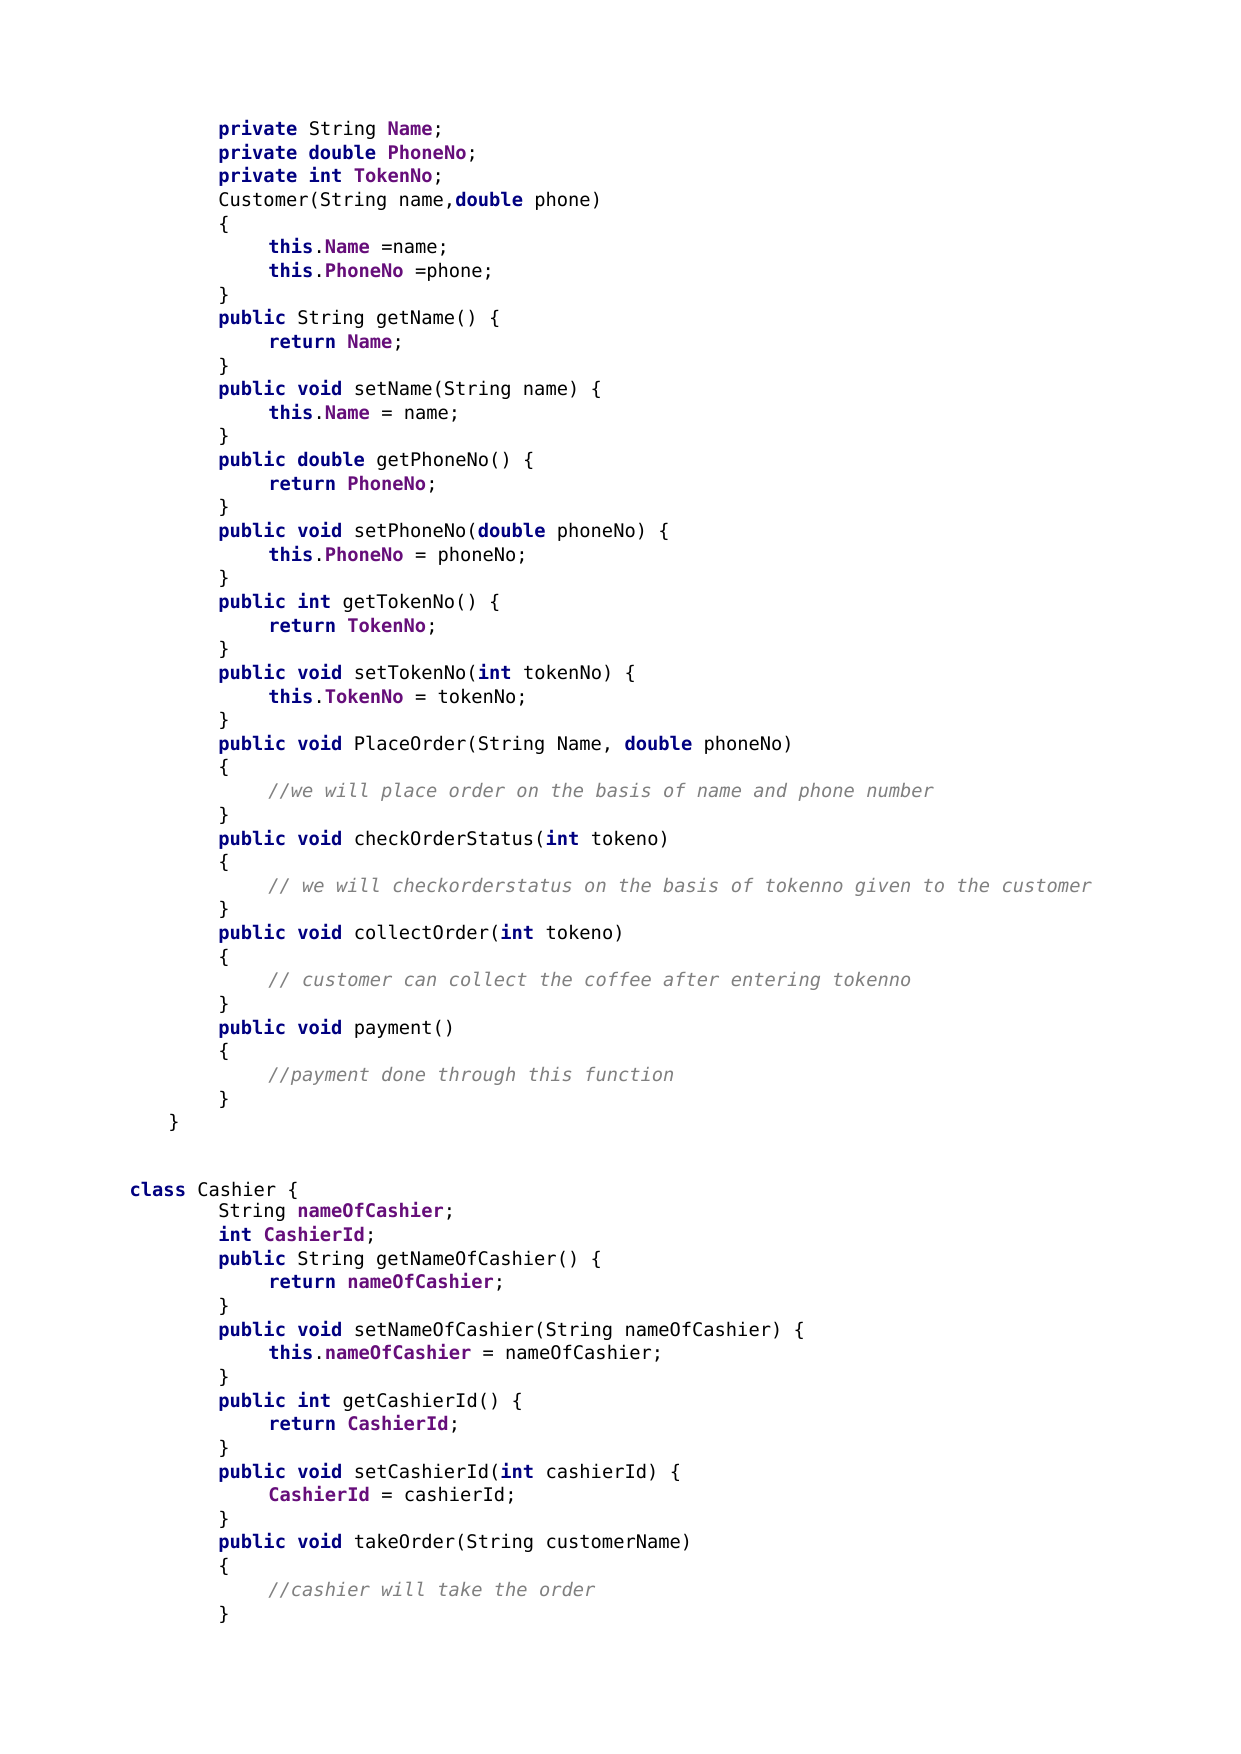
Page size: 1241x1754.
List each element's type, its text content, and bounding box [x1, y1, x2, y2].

text public void takeOrder(String customerName) [118, 1532, 1122, 1555]
text } [118, 354, 1122, 378]
text this.TokenNo = tokenNo; [118, 686, 1122, 709]
text //payment done through this function [118, 1064, 1122, 1088]
text private String Name; [118, 118, 1122, 142]
text { [118, 851, 1122, 875]
text } [118, 1088, 1122, 1111]
text public void setTokenNo(int tokenNo) { [118, 662, 1122, 686]
text { [118, 1040, 1122, 1064]
text Customer(String name,double phone) [118, 189, 1122, 213]
text } [118, 993, 1122, 1017]
text } [118, 426, 1122, 449]
text public String getNameOfCashier() { [118, 1248, 1122, 1271]
text private int TokenNo; [118, 165, 1122, 189]
text this.nameOfCashier = nameOfCashier; [118, 1342, 1122, 1366]
text } [118, 1602, 1122, 1626]
text String nameOfCashier; [118, 1201, 1122, 1224]
text public void setCashierId(int cashierId) { [118, 1461, 1122, 1484]
text public void payment() [118, 1017, 1122, 1040]
text public void collectOrder(int tokeno) [118, 922, 1122, 946]
text public void PlaceOrder(String Name, double phoneNo) [118, 733, 1122, 757]
text } [118, 567, 1122, 591]
text return nameOfCashier; [118, 1271, 1122, 1295]
text int CashierId; [118, 1224, 1122, 1248]
text } [118, 1437, 1122, 1461]
text this.PhoneNo =phone; [118, 260, 1122, 284]
text { [118, 946, 1122, 969]
text } [118, 1366, 1122, 1390]
text { [118, 757, 1122, 780]
text class Cashier { [118, 1179, 1122, 1201]
text } [118, 804, 1122, 827]
text public void setName(String name) { [118, 378, 1122, 402]
text } [118, 638, 1122, 662]
text this.PhoneNo = phoneNo; [118, 544, 1122, 567]
text } [118, 496, 1122, 520]
text { [118, 1555, 1122, 1579]
text } [118, 709, 1122, 733]
text this.Name = name; [118, 402, 1122, 426]
text { [118, 213, 1122, 236]
text } [118, 898, 1122, 922]
text return CashierId; [118, 1413, 1122, 1437]
text public int getCashierId() { [118, 1390, 1122, 1413]
text } [118, 1111, 1122, 1135]
text CashierId = cashierId; [118, 1484, 1122, 1508]
text return Name; [118, 331, 1122, 354]
text public void setPhoneNo(double phoneNo) { [118, 520, 1122, 544]
text public void checkOrderStatus(int tokeno) [118, 827, 1122, 851]
text this.Name =name; [118, 236, 1122, 260]
text return TokenNo; [118, 615, 1122, 638]
text public String getName() { [118, 307, 1122, 331]
text return PhoneNo; [118, 473, 1122, 496]
text // we will checkorderstatus on the basis of tokenno given to the customer [118, 875, 1122, 898]
text public void setNameOfCashier(String nameOfCashier) { [118, 1319, 1122, 1342]
text } [118, 1295, 1122, 1319]
text } [118, 284, 1122, 307]
text // customer can collect the coffee after entering tokenno [118, 969, 1122, 993]
text //we will place order on the basis of name and phone number [118, 780, 1122, 804]
text private double PhoneNo; [118, 142, 1122, 165]
text public int getTokenNo() { [118, 591, 1122, 615]
text //cashier will take the order [118, 1579, 1122, 1602]
text public double getPhoneNo() { [118, 449, 1122, 473]
text } [118, 1508, 1122, 1532]
